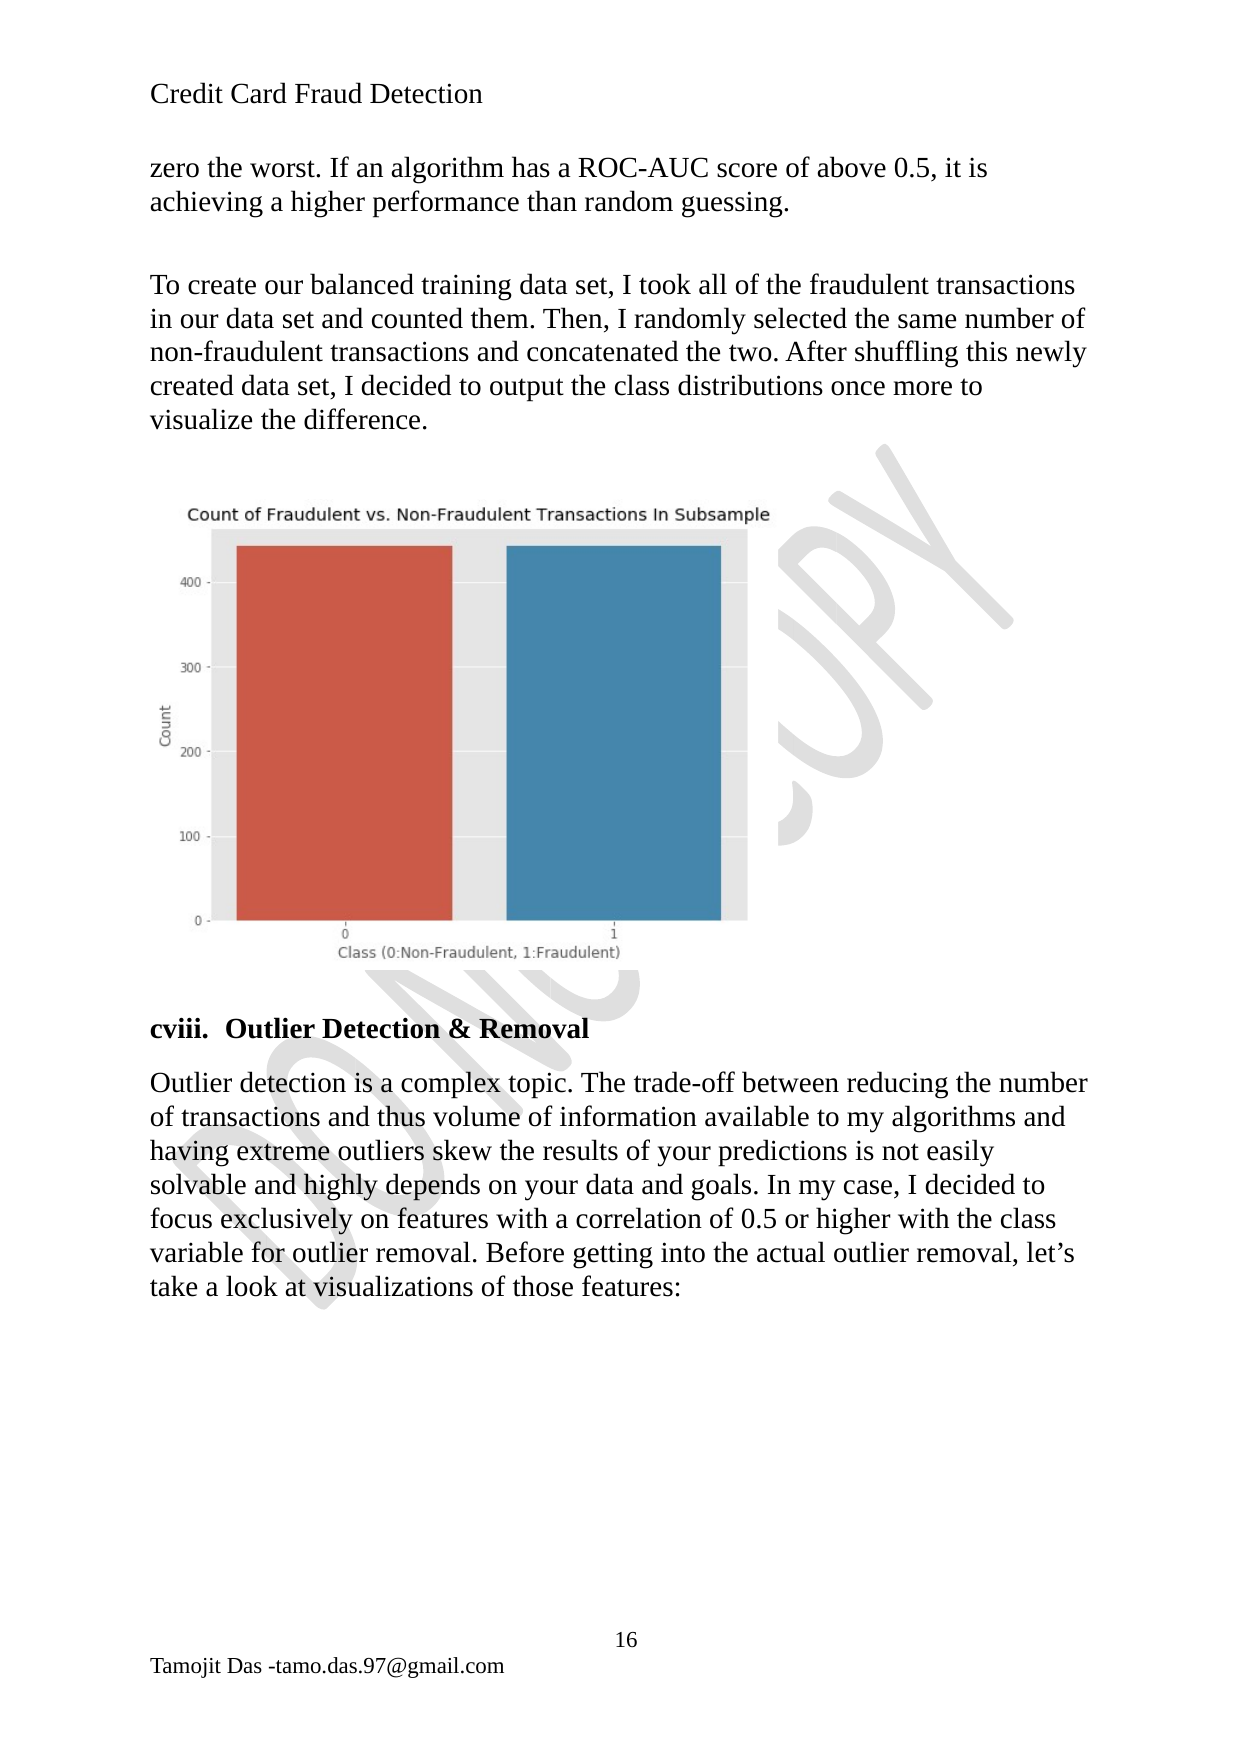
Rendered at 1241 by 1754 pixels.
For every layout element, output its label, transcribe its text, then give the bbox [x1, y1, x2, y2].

text Outlier detection is a complex topic. The trade-off between reducing the number of transactions and thus volume of information available to my algorithms and having extreme outliers skew the results of your predictions is not easily solvable and highly depends on your data and goals. In my case, I decided to focus exclusively on features with a correlation of 0.5 or higher with the class variable for outlier removal. Before getting into the actual outlier removal, let’s take a look at visualizations of those features: [198, 1146, 336, 1283]
subtitle Outlier Detection & Removal [483, 1011, 517, 1030]
text Outlier detection is a complex topic. The trade-off between reducing the number of transactions and thus volume of information available to my algorithms and having extreme outliers skew the results of your predictions is not easily solvable and highly depends on your data and goals. In my case, I decided to focus exclusively on features with a correlation of 0.5 or higher with the class variable for outlier removal. Before getting into the actual outlier removal, let’s take a look at visualizations of those features: [288, 1066, 423, 1194]
text Outlier detection is a complex topic. The trade-off between reducing the number of transactions and thus volume of information available to my algorithms and having extreme outliers skew the results of your predictions is not easily solvable and highly depends on your data and goals. In my case, I decided to focus exclusively on features with a correlation of 0.5 or higher with the class variable for outlier removal. Before getting into the actual outlier removal, let’s take a look at visualizations of those features: [149, 1066, 337, 1302]
subtitle Outlier Detection & Removal [149, 1011, 436, 1045]
text Outlier detection is a complex topic. The trade-off between reducing the number of transactions and thus volume of information available to my algorithms and having extreme outliers skew the results of your predictions is not easily solvable and highly depends on your data and goals. In my case, I decided to focus exclusively on features with a correlation of 0.5 or higher with the class variable for outlier removal. Before getting into the actual outlier removal, let’s take a look at visualizations of those features: [330, 1066, 1091, 1302]
text To create our balanced training data set, I took all of the fraudulent transactions in our data set and counted them. Then, I randomly selected the same number of non-fraudulent transactions and concatenated the two. After shuffling this newly created data set, I decided to output the class distributions once more to visualize the difference. [149, 267, 1091, 436]
text zero the worst. If an algorithm has a ROC-AUC score of above 0.5, it is achieving a higher performance than random guessing. [149, 150, 1091, 217]
subtitle Outlier Detection & Removal [527, 1011, 1111, 1045]
subtitle Outlier Detection & Removal [427, 1011, 506, 1045]
